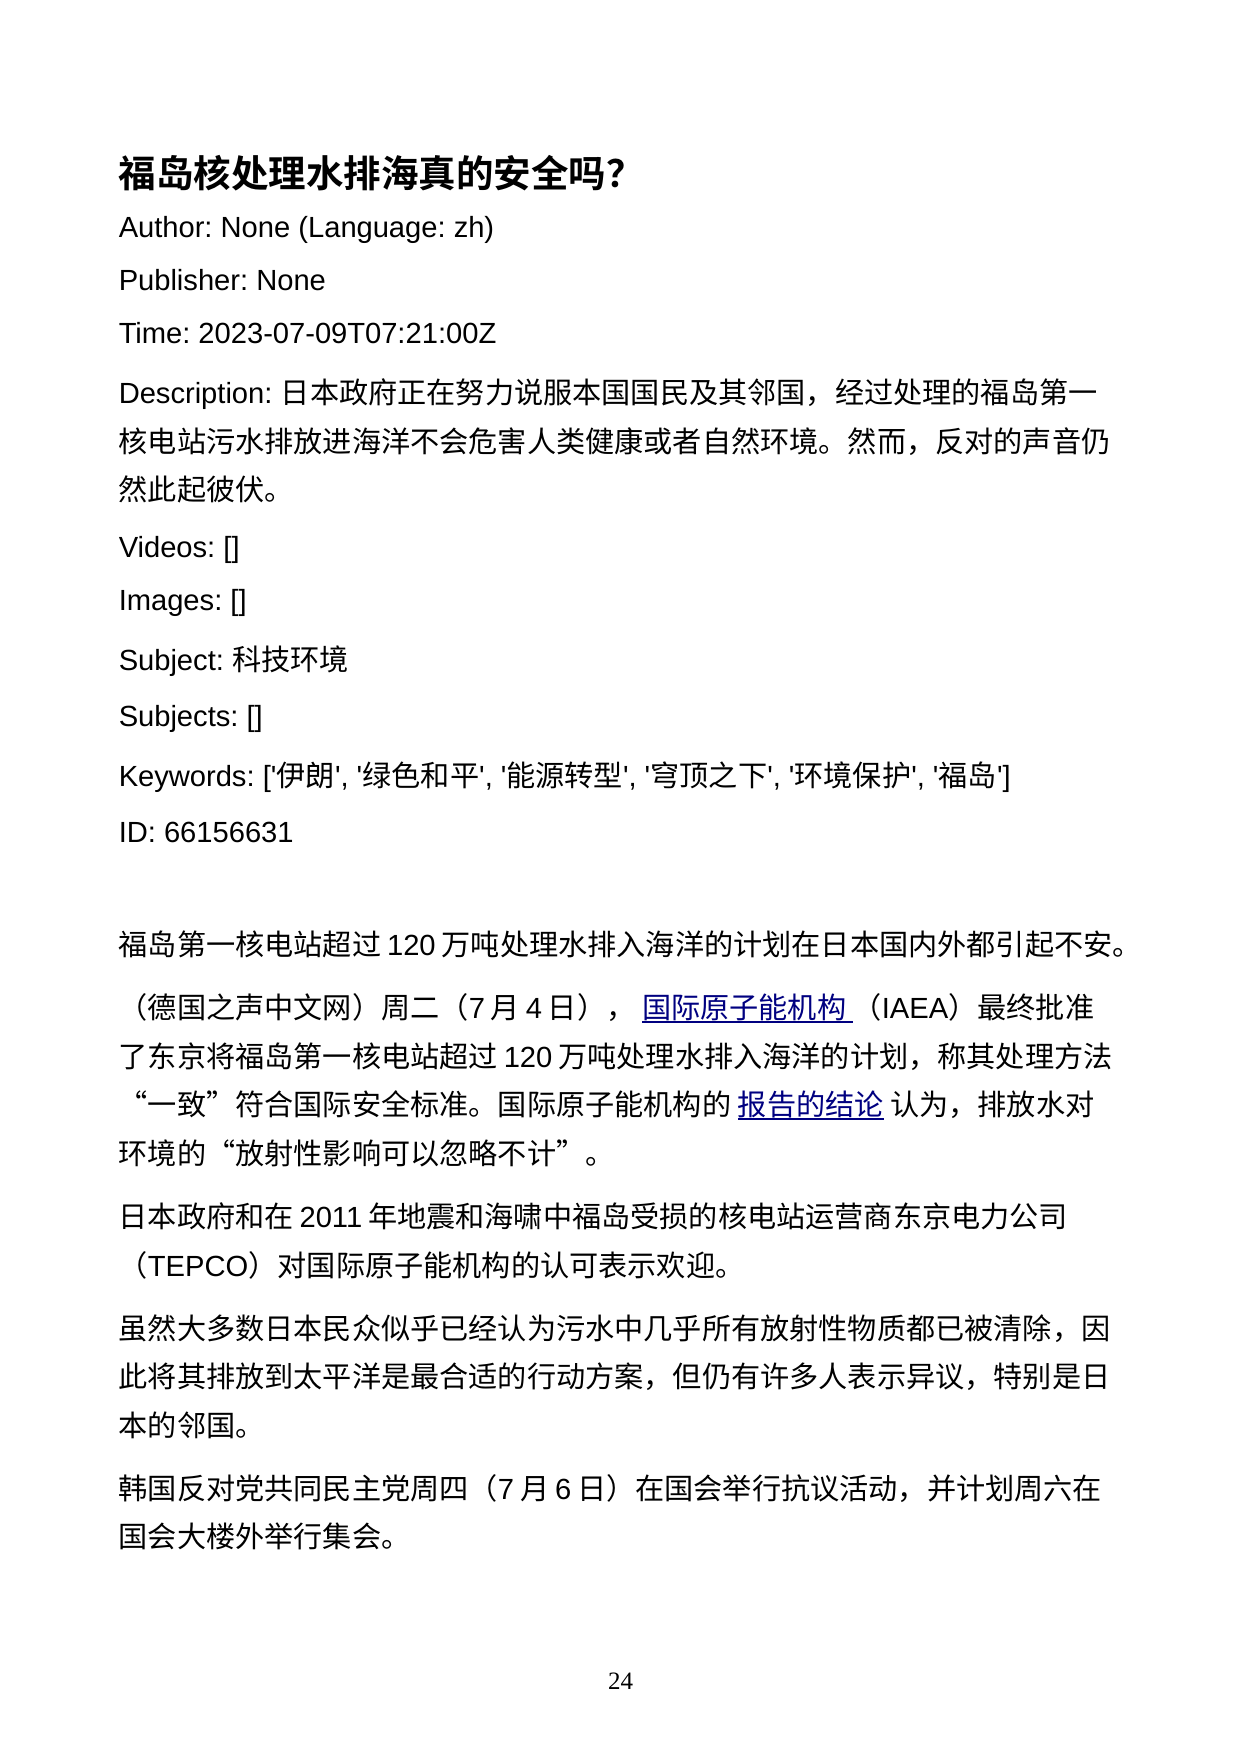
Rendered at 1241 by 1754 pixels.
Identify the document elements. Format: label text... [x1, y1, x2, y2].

text Publisher: None [118, 263, 1122, 297]
text Videos: [] [118, 530, 1122, 563]
text Time: 2023-07-09T07:21:00Z [118, 317, 1122, 350]
text 虽然大多数日本民众似乎已经认为污水中几乎所有放射性物质都已被清除，因此将其排放到太平洋是最合适的行动方案，但仍有许多人表示异议，特别是日本的邻国。 [118, 1305, 1122, 1445]
text （德国之声中文网）周二（7月4日）， 国际原子能机构 （IAEA）最终批准了东京将福岛第一核电站超过120万吨处理水排入海洋的计划，称其处理方法“一致”符合国际安全标准。国际原子能机构的 报告的结论 认为，排放水对环境的“放射性影响可以忽略不计”。 [118, 985, 1122, 1173]
text Images: [] [118, 583, 1122, 617]
text Subject: 科技环境 [118, 636, 1122, 678]
text 福岛第一核电站超过120万吨处理水排入海洋的计划在日本国内外都引起不安。 [118, 922, 1122, 964]
text 韩国反对党共同民主党周四（7月6日）在国会举行抗议活动，并计划周六在国会大楼外举行集会。 [118, 1466, 1122, 1556]
text 日本政府和在2011年地震和海啸中福岛受损的核电站运营商东京电力公司（TEPCO）对国际原子能机构的认可表示欢迎。 [118, 1194, 1122, 1284]
text ID: 66156631 [118, 816, 1122, 849]
text Description: 日本政府正在努力说服本国国民及其邻国，经过处理的福岛第一核电站污水排放进海洋不会危害人类健康或者自然环境。然而，反对的声音仍然此起彼伏。 [118, 370, 1122, 509]
text Subjects: [] [118, 699, 1122, 733]
subtitle 福岛核处理水排海真的安全吗？ [118, 143, 1122, 198]
text Keywords: ['伊朗', '绿色和平', '能源转型', '穹顶之下', '环境保护', '福岛'] [118, 752, 1122, 795]
text Author: None (Language: zh) [118, 210, 1122, 244]
